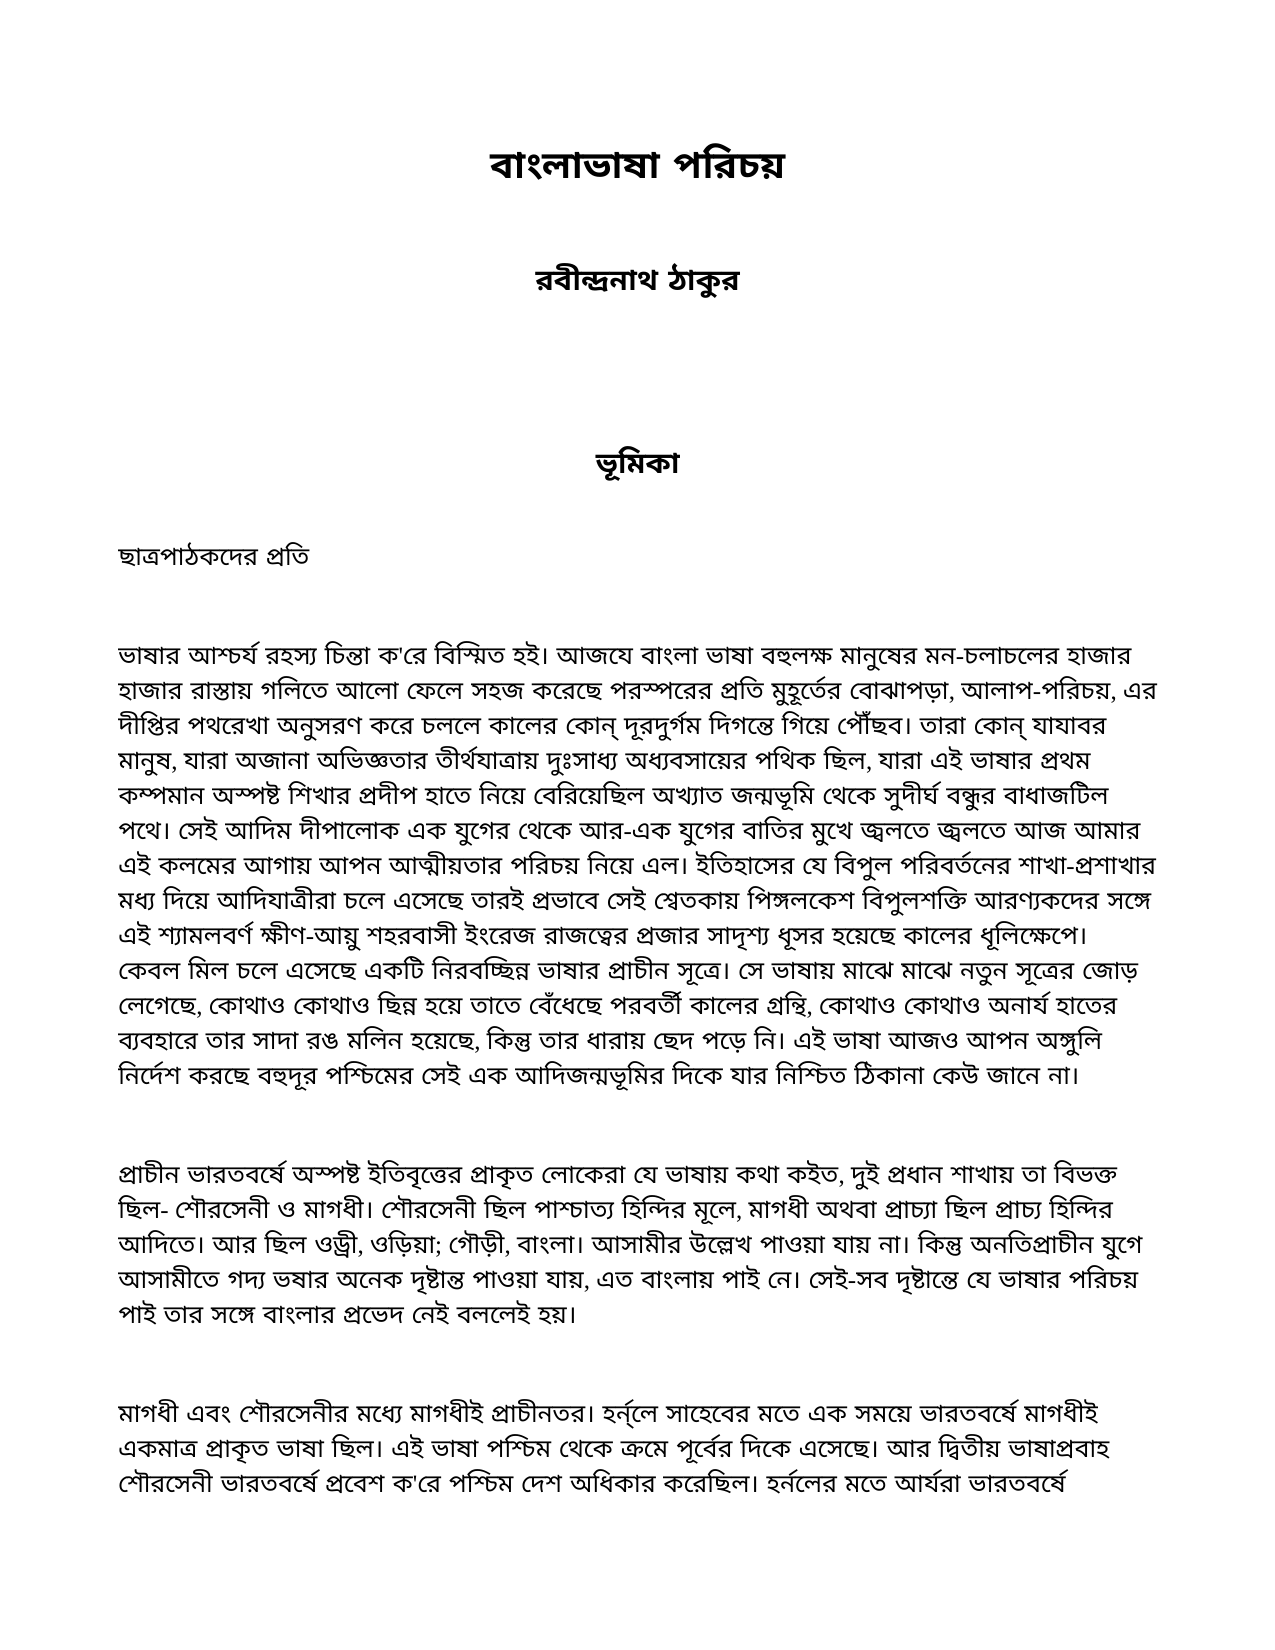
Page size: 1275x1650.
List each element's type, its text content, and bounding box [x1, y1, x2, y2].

text মাগধী এবং শৌরসেনীর মধ্যে মাগধীই প্রাচীনতর। হর্ন্‌লে সাহেবের মতে এক সময়ে ভারতবর্ষে মাগধীই একমাত্র প্রাকৃত ভাষা ছিল। এই ভাষা পশ্চিম থেকে ক্রমে পূর্বের দিকে এসেছে। আর দ্বিতীয় ভাষাপ্রবাহ শৌরসেনী ভারতবর্ষে প্রবেশ ক'রে পশ্চিম দেশ অধিকার করেছিল। হর্নলের মতে আর্যরা ভারতবর্ষে এসেছিল দুইবার পরে পরে। উভয়ের ভাষায় মূলগত ঐক্য থাকলেও কিছু কিছু প্রভেদ আছে। [118, 1399, 1157, 1498]
subtitle বাংলাভাষা পরিচয় [118, 143, 1157, 187]
subtitle ভূমিকা [118, 446, 1157, 481]
text ছাত্রপাঠকদের প্রতি [118, 542, 1157, 571]
subtitle রবীন্দ্রনাথ ঠাকুর [118, 263, 708, 298]
text প্রাচীন ভারতবর্ষে অস্পষ্ট ইতিবৃত্তের প্রাকৃত লোকেরা যে ভাষায় কথা কইত, দুই প্রধান শাখায় তা বিভক্ত ছিল- শৌরসেনী ও মাগধী। শৌরসেনী ছিল পাশ্চাত্য হিন্দির মূলে, মাগধী অথবা প্রাচ্যা ছিল প্রাচ্য হিন্দির আদিতে। আর ছিল ওড্রী, ওড়িয়া; গৌড়ী, বাংলা। আসামীর উল্লেখ পাওয়া যায় না। কিন্তু অনতিপ্রাচীন যুগে আসামীতে গদ্য ভষার অনেক দৃষ্টান্ত পাওয়া যায়, এত বাংলায় পাই নে। সেই-সব দৃষ্টান্তে যে ভাষার পরিচয় পাই তার সঙ্গে বাংলার প্রভেদ নেই বললেই হয়। [118, 1160, 1157, 1330]
text ভাষার আশ্চর্য রহস্য চিন্তা ক'রে বিস্মিত হই। আজযে বাংলা ভাষা বহুলক্ষ মানুষের মন-চলাচলের হাজার হাজার রাস্তায় গলিতে আলো ফেলে সহজ করেছে পরস্পরের প্রতি মুহূর্তের বোঝাপড়া, আলাপ-পরিচয়, এর দীপ্তির পথরেখা অনুসরণ করে চললে কালের কোন্‌ দূরদুর্গম দিগন্তে গিয়ে পৌঁছব। তারা কোন্‌ যাযাবর মানুষ, যারা অজানা অভিজ্ঞতার তীর্থযাত্রায় দুঃসাধ্য অধ্যবসায়ের পথিক ছিল, যারা এই ভাষার প্রথম কম্পমান অস্পষ্ট শিখার প্রদীপ হাতে নিয়ে বেরিয়েছিল অখ্যাত জন্মভূমি থেকে সুদীর্ঘ বন্ধুর বাধাজটিল পথে। সেই আদিম দীপালোক এক যুগের থেকে আর-এক যুগের বাতির মুখে জ্বলতে জ্বলতে আজ আমার এই কলমের আগায় আপন আত্মীয়তার পরিচয় নিয়ে এল। ইতিহাসের যে বিপুল পরিবর্তনের শাখা-প্রশাখার মধ্য দিয়ে আদিযাত্রীরা চলে এসেছে তারই প্রভাবে সেই শ্বেতকায় পিঙ্গলকেশ বিপুলশক্তি আরণ্যকদের সঙ্গে এই শ্যামলবর্ণ ক্ষীণ-আয়ু শহরবাসী ইংরেজ রাজত্বের প্রজার সাদৃশ্য ধূসর হয়েছে কালের ধূলিক্ষেপে। কেবল মিল চলে এসেছে একটি নিরবচ্ছিন্ন ভাষার প্রাচীন সূত্রে। সে ভাষায় মাঝে মাঝে নতুন সূত্রের জোড় লেগেছে, কোথাও কোথাও ছিন্ন হয়ে তাতে বেঁধেছে পরবর্তী কালের গ্রন্থি, কোথাও কোথাও অনার্য হাতের ব্যবহারে তার সাদা রঙ মলিন হয়েছে, কিন্তু তার ধারায় ছেদ পড়ে নি। এই ভাষা আজও আপন অঙ্গুলি নির্দেশ করছে বহুদূর পশ্চিমের সেই এক আদিজন্মভূমির দিকে যার নিশ্চিত ঠিকানা কেউ জানে না। [118, 641, 1157, 1091]
subtitle রবীন্দ্রনাথ ঠাকুর [675, 263, 1157, 298]
